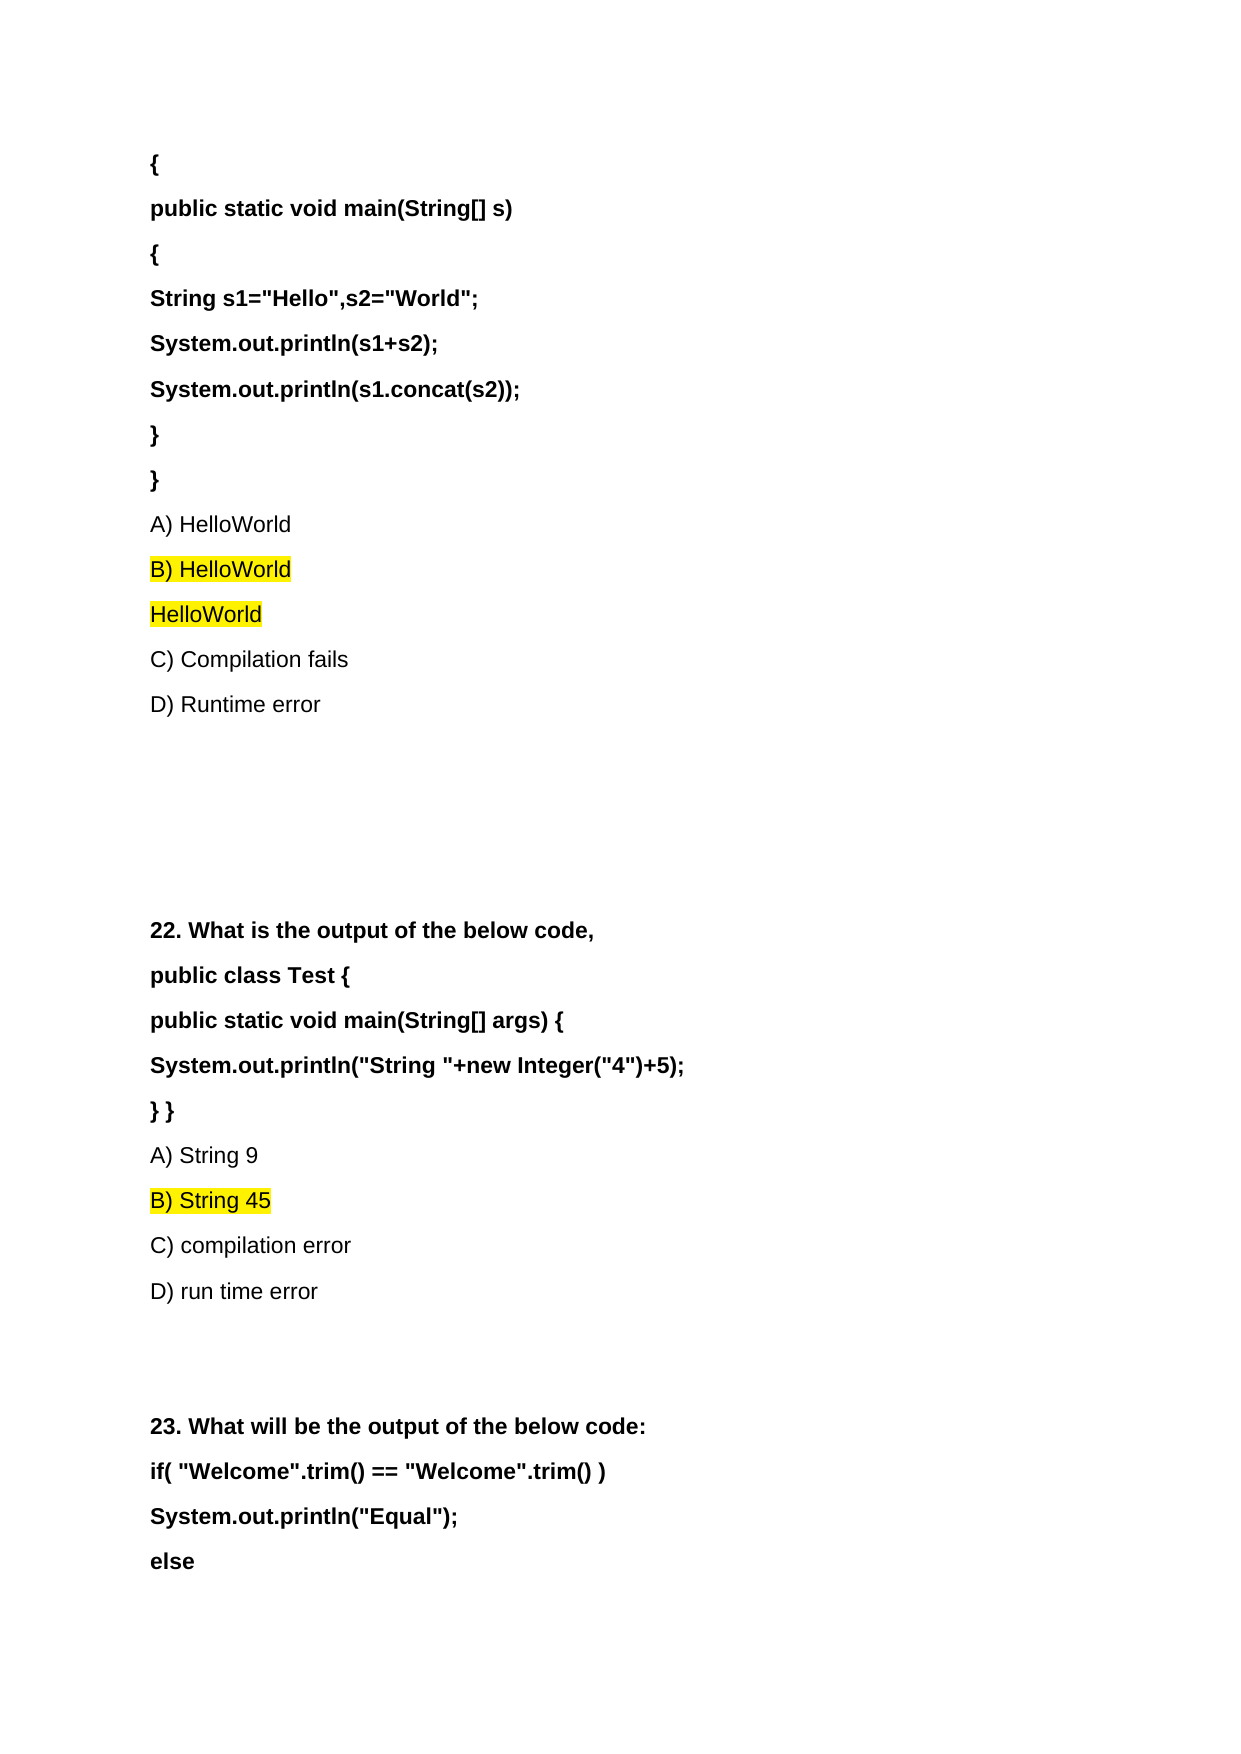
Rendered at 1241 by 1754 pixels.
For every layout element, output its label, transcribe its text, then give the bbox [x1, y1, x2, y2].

text B) String 45 [150, 1187, 1090, 1214]
text public static void main(String[] args) { [150, 1007, 1090, 1033]
text else [150, 1548, 1090, 1574]
text C) Compilation fails [150, 646, 1090, 672]
text A) HelloWorld [150, 511, 1090, 537]
text } } [150, 1097, 1090, 1123]
text 22. What is the output of the below code, [150, 917, 1090, 943]
text D) Runtime error [150, 691, 1090, 718]
text C) compilation error [150, 1232, 1090, 1259]
text System.out.println(s1+s2); [150, 330, 1090, 357]
text HelloWorld [150, 601, 1090, 627]
text A) String 9 [150, 1142, 1090, 1169]
text System.out.println(s1.concat(s2)); [150, 376, 1090, 402]
text if( "Welcome".trim() == "Welcome".trim() ) [150, 1458, 1090, 1484]
text { [150, 240, 1090, 267]
text } [150, 466, 1090, 492]
text String s1="Hello",s2="World"; [150, 285, 1090, 312]
text 23. What will be the output of the below code: [150, 1413, 1090, 1439]
text { [150, 150, 1090, 176]
text B) HelloWorld [150, 556, 1090, 582]
text System.out.println("Equal"); [150, 1503, 1090, 1529]
text public static void main(String[] s) [150, 195, 1090, 221]
text System.out.println("String "+new Integer("4")+5); [150, 1052, 1090, 1078]
text } [150, 421, 1090, 447]
text public class Test { [150, 962, 1090, 988]
text D) run time error [150, 1278, 1090, 1304]
